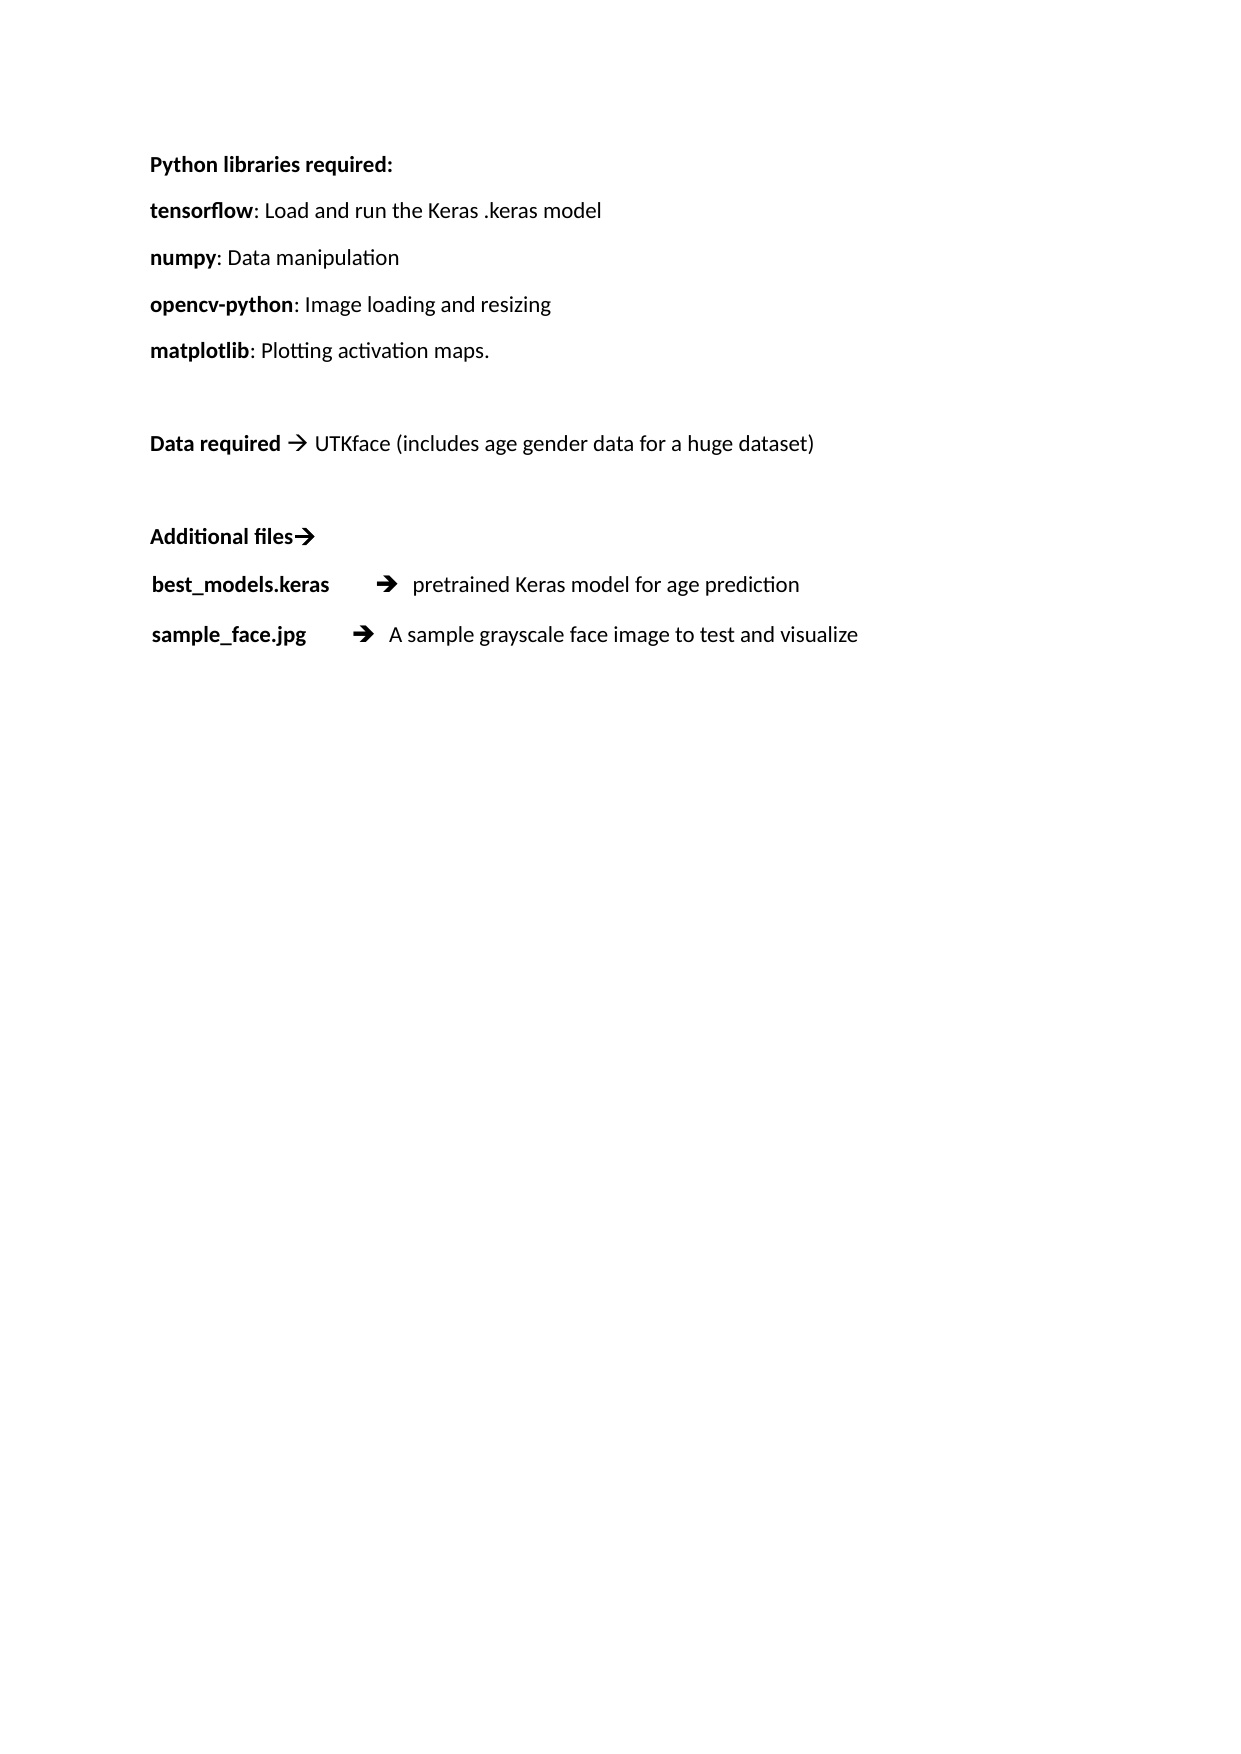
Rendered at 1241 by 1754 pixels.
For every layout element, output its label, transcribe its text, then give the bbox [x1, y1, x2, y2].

text opencv-python: Image loading and resizing [150, 290, 1090, 318]
text Data required  UTKface (includes age gender data for a huge dataset) [150, 429, 1090, 457]
table_header A sample grayscale face image to test and visualize [312, 619, 865, 668]
text tensorflow: Load and run the Keras .keras model [150, 197, 1090, 224]
text Additional files [150, 522, 1090, 551]
table_header pretrained Keras model for age prediction [336, 569, 806, 619]
table_header best_models.keras [150, 569, 336, 619]
table_header sample_face.jpg [150, 619, 312, 668]
text Python libraries required: [150, 150, 1090, 178]
text numpy: Data manipulation [150, 243, 1090, 271]
text matplotlib: Plotting activation maps. [150, 336, 1090, 364]
